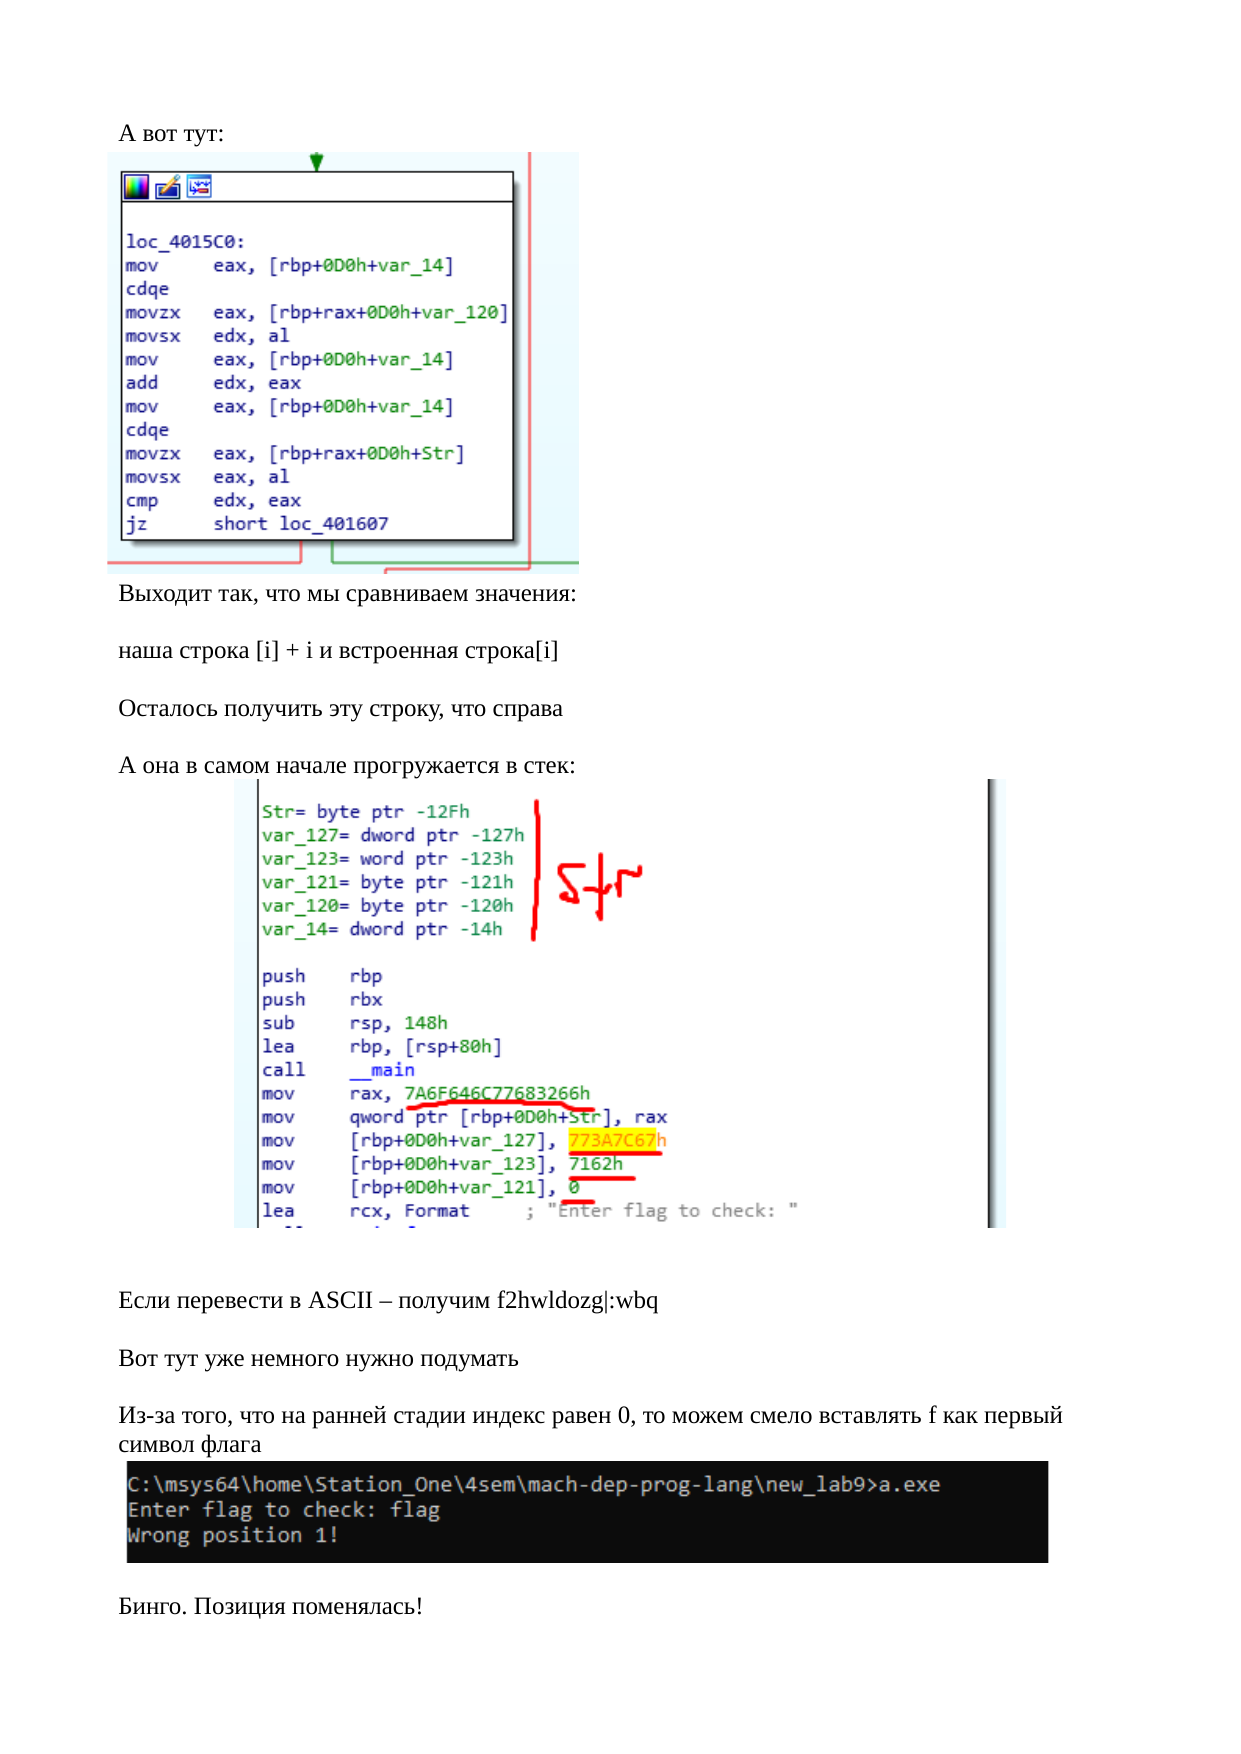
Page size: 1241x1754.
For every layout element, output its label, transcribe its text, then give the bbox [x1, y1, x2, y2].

picture [126, 1461, 1049, 1563]
text Осталось получить эту строку, что справа [118, 693, 1122, 722]
text Бинго. Позиция поменялась! [118, 1591, 1122, 1620]
text Из-за того, что на ранней стадии индекс равен 0, то можем смело вставлять f как первый символ флага [118, 1400, 1122, 1458]
text наша строка [i] + i и встроенная строка[i] [118, 636, 1122, 664]
text Если перевести в ASCII – получим f2hwldozg|:wbq [118, 1285, 1122, 1314]
text Выходит так, что мы сравниваем значения: [118, 578, 1122, 607]
picture [107, 152, 579, 574]
text А вот тут: [118, 118, 1122, 147]
text Вот тут уже немного нужно подумать [118, 1343, 1122, 1372]
text А она в самом начале прогружается в стек: [118, 751, 1122, 779]
picture [234, 779, 1007, 1228]
